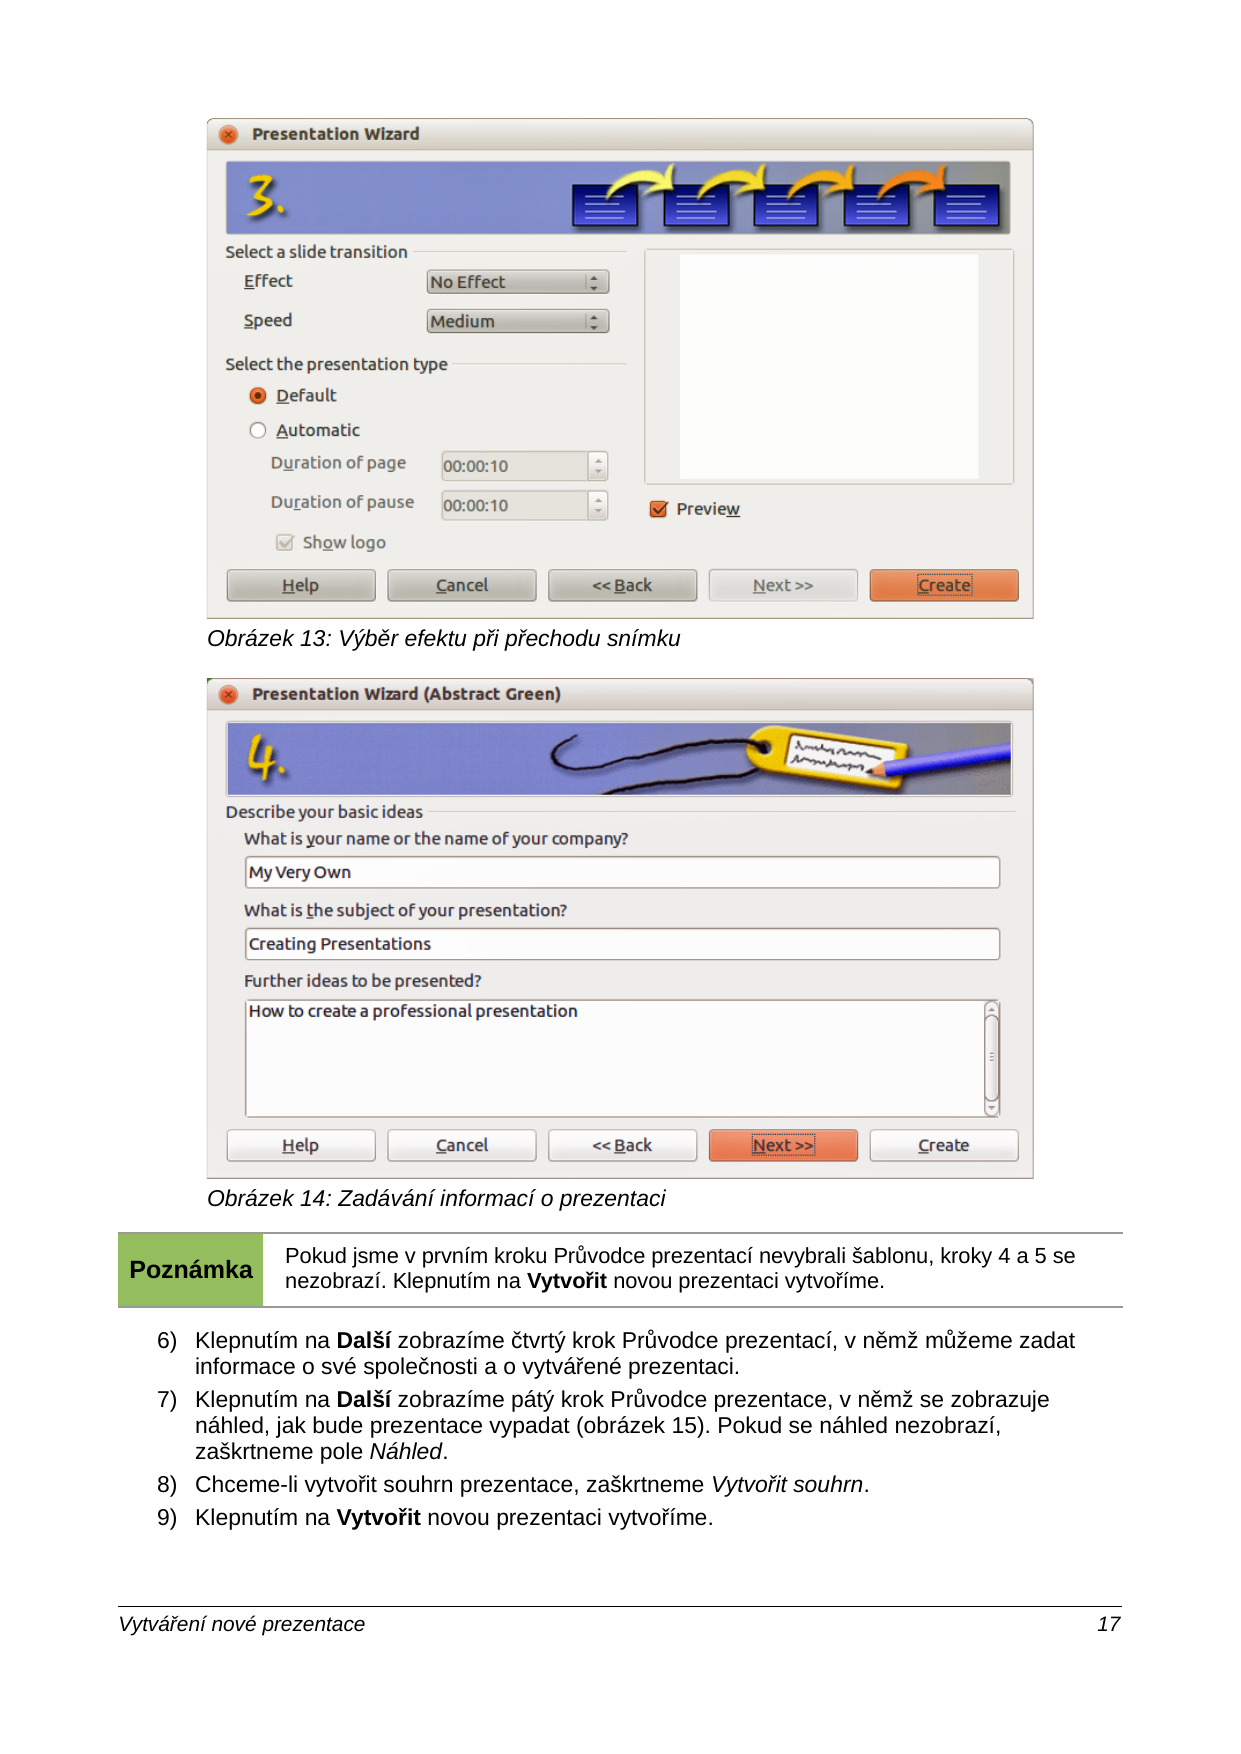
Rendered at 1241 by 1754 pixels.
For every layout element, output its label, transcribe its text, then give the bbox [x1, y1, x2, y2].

text Obrázek 14: Zadávání informací o prezentaci [207, 1185, 1033, 1211]
picture [206, 118, 1034, 619]
text Obrázek 13: Výběr efektu při přechodu snímku [207, 624, 1033, 651]
table_header Pokud jsme v prvním kroku Průvodce prezentací nevybrali šablonu, kroky 4 a 5 se nezobrazí. Klepnutím na Vytvořit novou prezentaci vytvoříme. [264, 1234, 1123, 1306]
list Chceme-li vytvořit souhrn prezentace, zaškrtneme Vytvořit souhrn. [177, 1471, 1122, 1497]
list Klepnutím na Další zobrazíme pátý krok Průvodce prezentace, v němž se zobrazuje náhled, jak bude prezentace vypadat (obrázek 15). Pokud se náhled nezobrazí, zaškrtneme pole Náhled. [177, 1386, 1122, 1465]
list Klepnutím na Další zobrazíme čtvrtý krok Průvodce prezentací, v němž můžeme zadat informace o své společnosti a o vytvářené prezentaci. [177, 1327, 1122, 1379]
table_header Poznámka [118, 1234, 263, 1306]
picture [206, 678, 1034, 1179]
list Klepnutím na Vytvořit novou prezentaci vytvoříme. [177, 1503, 1122, 1530]
